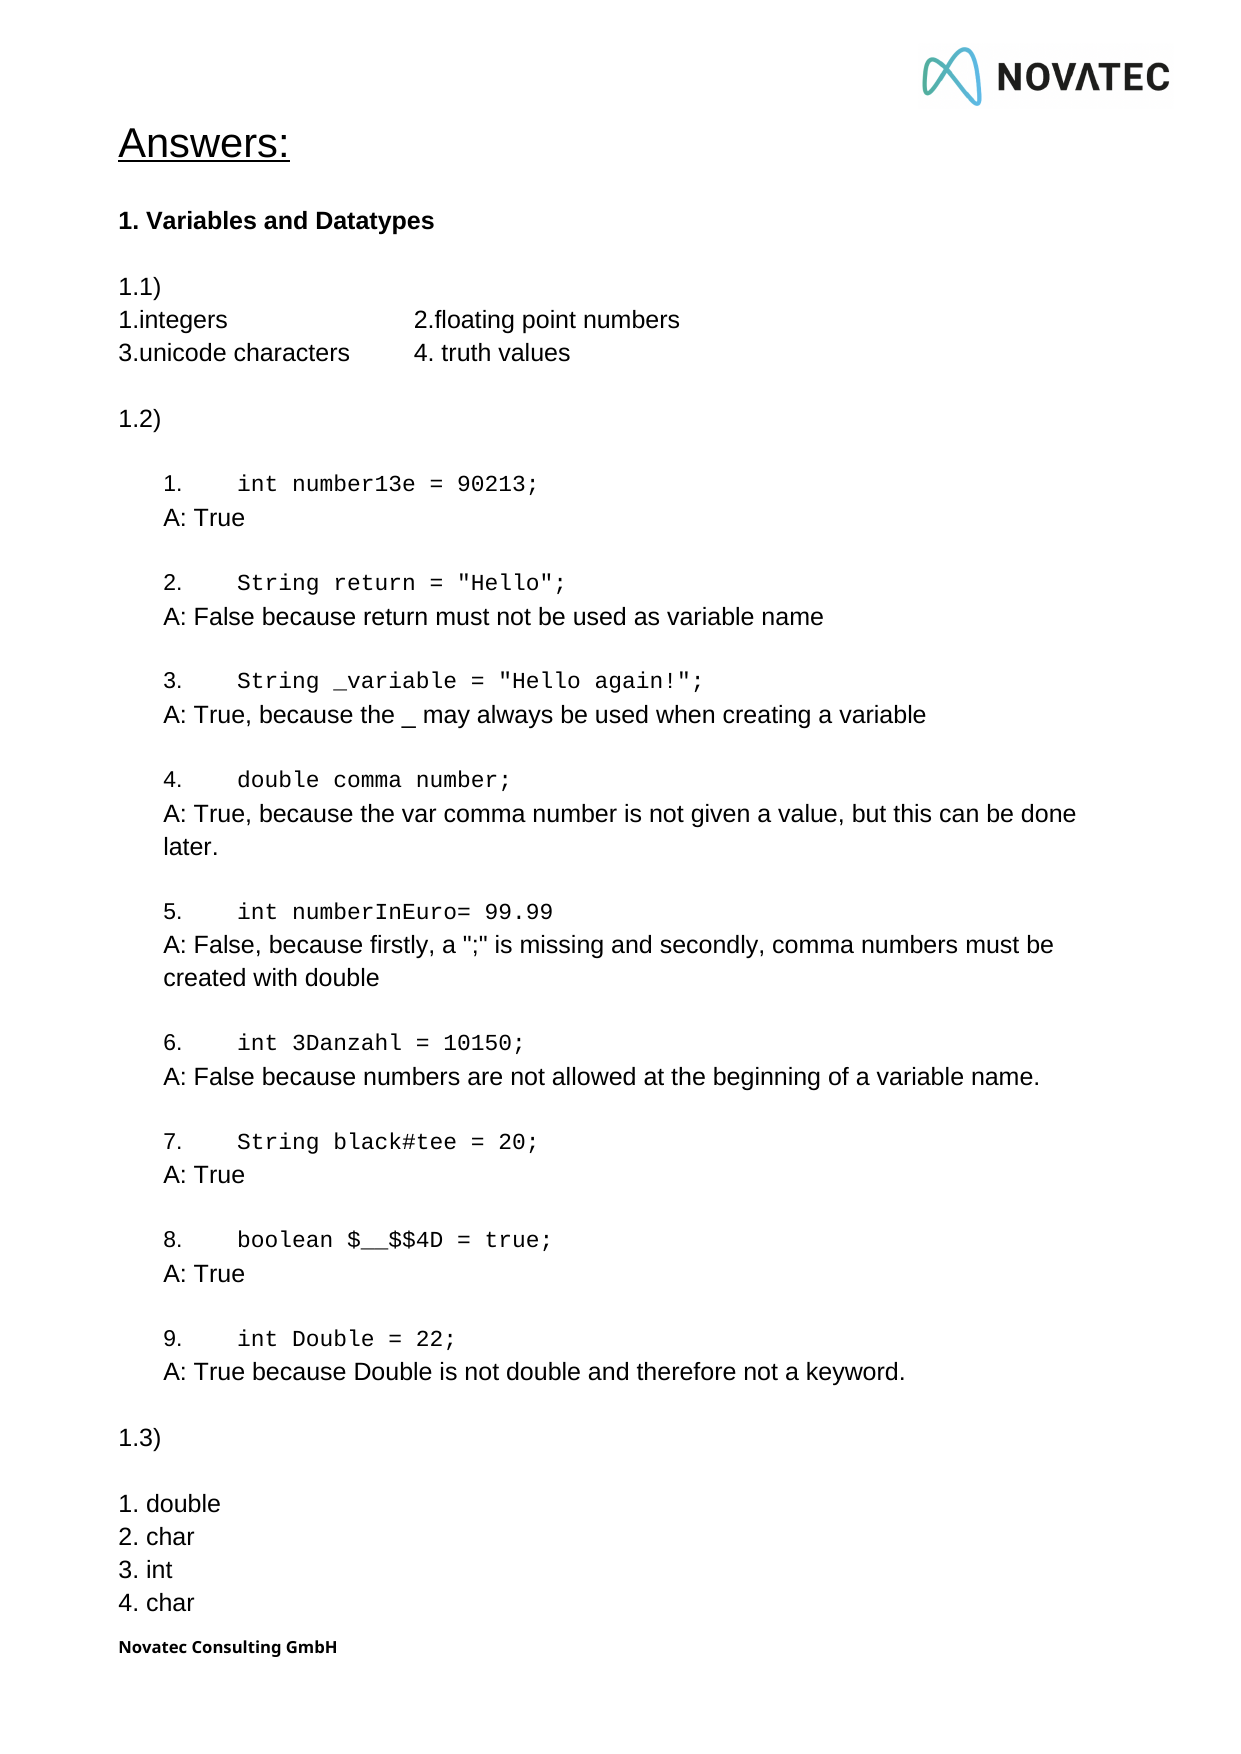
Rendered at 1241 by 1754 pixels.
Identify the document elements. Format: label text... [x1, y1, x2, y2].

text A: True, because the _ may always be used when creating a variable [163, 700, 1122, 729]
text 1. Variables and Datatypes [118, 206, 1122, 235]
text A: False because return must not be used as variable name [163, 601, 1122, 630]
list int numberInEuro= 99.99 [163, 898, 1122, 926]
text A: True [163, 1259, 1122, 1287]
text A: False because numbers are not allowed at the beginning of a variable name. [163, 1062, 1122, 1090]
text Answers: [118, 118, 1122, 166]
text 3. int [118, 1555, 1122, 1584]
list String _variable = "Hello again!"; [163, 667, 1122, 696]
list boolean $__$$4D = true; [163, 1226, 1122, 1254]
text 1.integers 2.floating point numbers [118, 305, 1122, 334]
list double comma number; [163, 766, 1122, 794]
text A: True [163, 1160, 1122, 1189]
text 1. double [118, 1489, 1122, 1518]
list String black#tee = 20; [163, 1128, 1122, 1156]
list int Double = 22; [163, 1325, 1122, 1353]
text 4. char [118, 1588, 1122, 1617]
text A: True because Double is not double and therefore not a keyword. [163, 1357, 1122, 1386]
list String return = "Hello"; [163, 569, 1122, 597]
text 1.1) [118, 272, 1122, 301]
list int 3Danzahl = 10150; [163, 1029, 1122, 1057]
text 3.unicode characters 4. truth values [118, 338, 1122, 367]
text A: True, because the var comma number is not given a value, but this can be done later. [163, 798, 1122, 860]
text 1.2) [118, 404, 1122, 433]
text 1.3) [118, 1423, 1122, 1452]
text A: False, because firstly, a ";" is missing and secondly, comma numbers must be created with double [163, 930, 1122, 992]
list int number13e = 90213; [163, 470, 1122, 499]
picture [890, 18, 1201, 126]
text A: True [163, 503, 1122, 532]
text 2. char [118, 1522, 1122, 1551]
